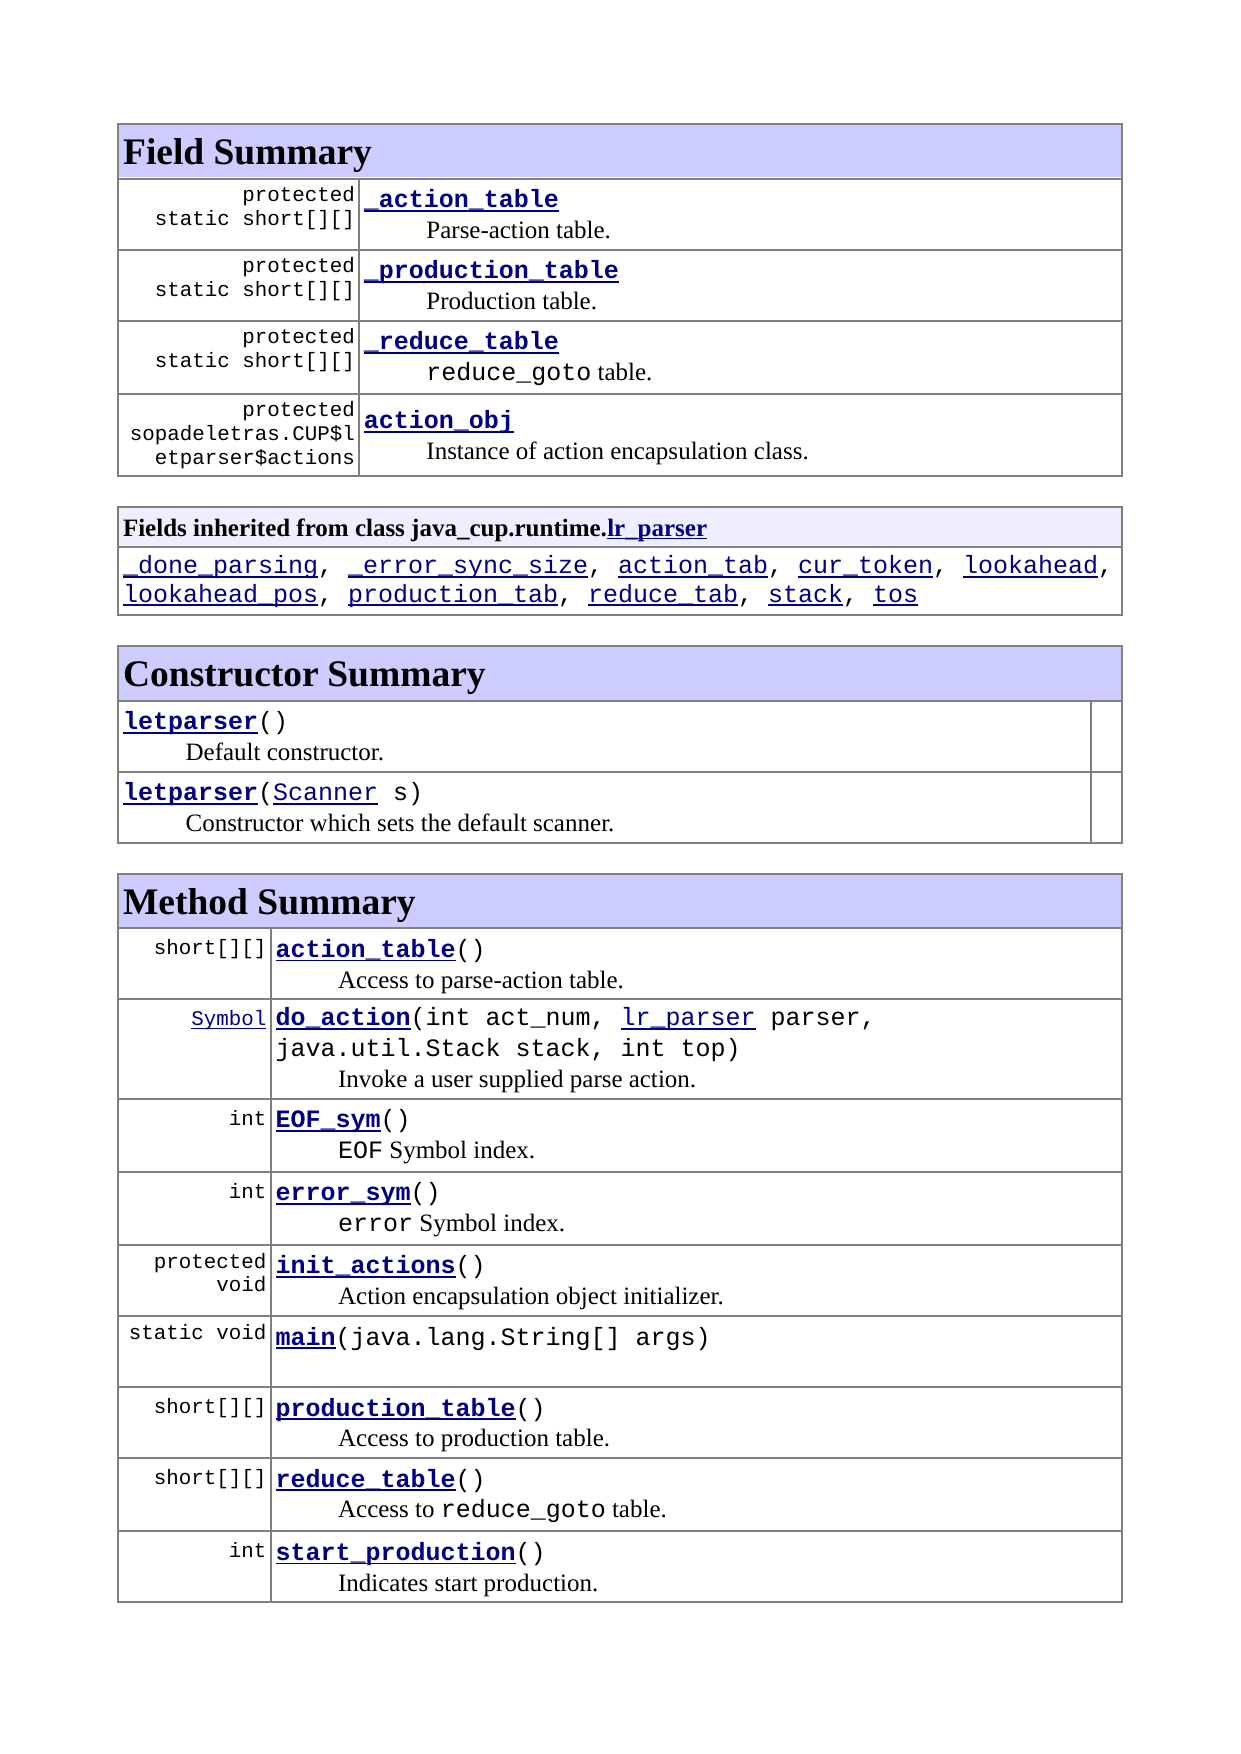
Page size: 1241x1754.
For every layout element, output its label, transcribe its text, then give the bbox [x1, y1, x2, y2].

table_cell short[][] [119, 1388, 270, 1457]
table_cell EOF_sym() EOF Symbol index. [272, 1100, 1121, 1171]
table_cell init_actions() Action encapsulation object initializer. [272, 1246, 1121, 1315]
table_cell _reduce_table reduce_goto table. [360, 322, 1121, 393]
table_cell protected static short[][] [119, 251, 358, 319]
table_cell protected static short[][] [119, 180, 358, 248]
table_cell reduce_table() Access to reduce_goto table. [272, 1459, 1121, 1530]
table_cell error_sym() error Symbol index. [272, 1173, 1121, 1244]
table_cell int [119, 1532, 270, 1601]
table_cell [1092, 702, 1121, 771]
table_cell int [119, 1173, 270, 1244]
table_header Method Summary [119, 875, 1121, 927]
table_cell production_table() Access to production table. [272, 1388, 1121, 1457]
table_cell main(java.lang.String[] args) [272, 1317, 1121, 1386]
table_cell letparser(Scanner s) Constructor which sets the default scanner. [119, 773, 1090, 842]
table_cell short[][] [119, 1459, 270, 1530]
table_cell [1092, 773, 1121, 842]
table_cell action_obj Instance of action encapsulation class. [360, 395, 1121, 475]
table_header Fields inherited from class java_cup.runtime.lr_parser [119, 508, 1121, 546]
table_cell action_table() Access to parse-action table. [272, 929, 1121, 998]
table_cell int [119, 1100, 270, 1171]
table_cell protected sopadeletras.CUP$letparser$actions [119, 395, 358, 475]
table_cell _done_parsing, _error_sync_size, action_tab, cur_token, lookahead, lookahead_pos, production_tab, reduce_tab, stack, tos [119, 548, 1121, 614]
table_cell start_production() Indicates start production. [272, 1532, 1121, 1601]
table_cell short[][] [119, 929, 270, 998]
table_cell protected static short[][] [119, 322, 358, 393]
table_cell do_action(int act_num, lr_parser parser, java.util.Stack stack, int top) Invoke a user supplied parse action. [272, 1000, 1121, 1098]
table_cell _production_table Production table. [360, 251, 1121, 319]
table_cell _action_table Parse-action table. [360, 180, 1121, 248]
table_cell static void [119, 1317, 270, 1386]
table_cell letparser() Default constructor. [119, 702, 1090, 771]
table_cell protected void [119, 1246, 270, 1315]
table_cell Symbol [119, 1000, 270, 1098]
table_header Constructor Summary [119, 647, 1121, 700]
table_header Field Summary [119, 125, 1121, 177]
